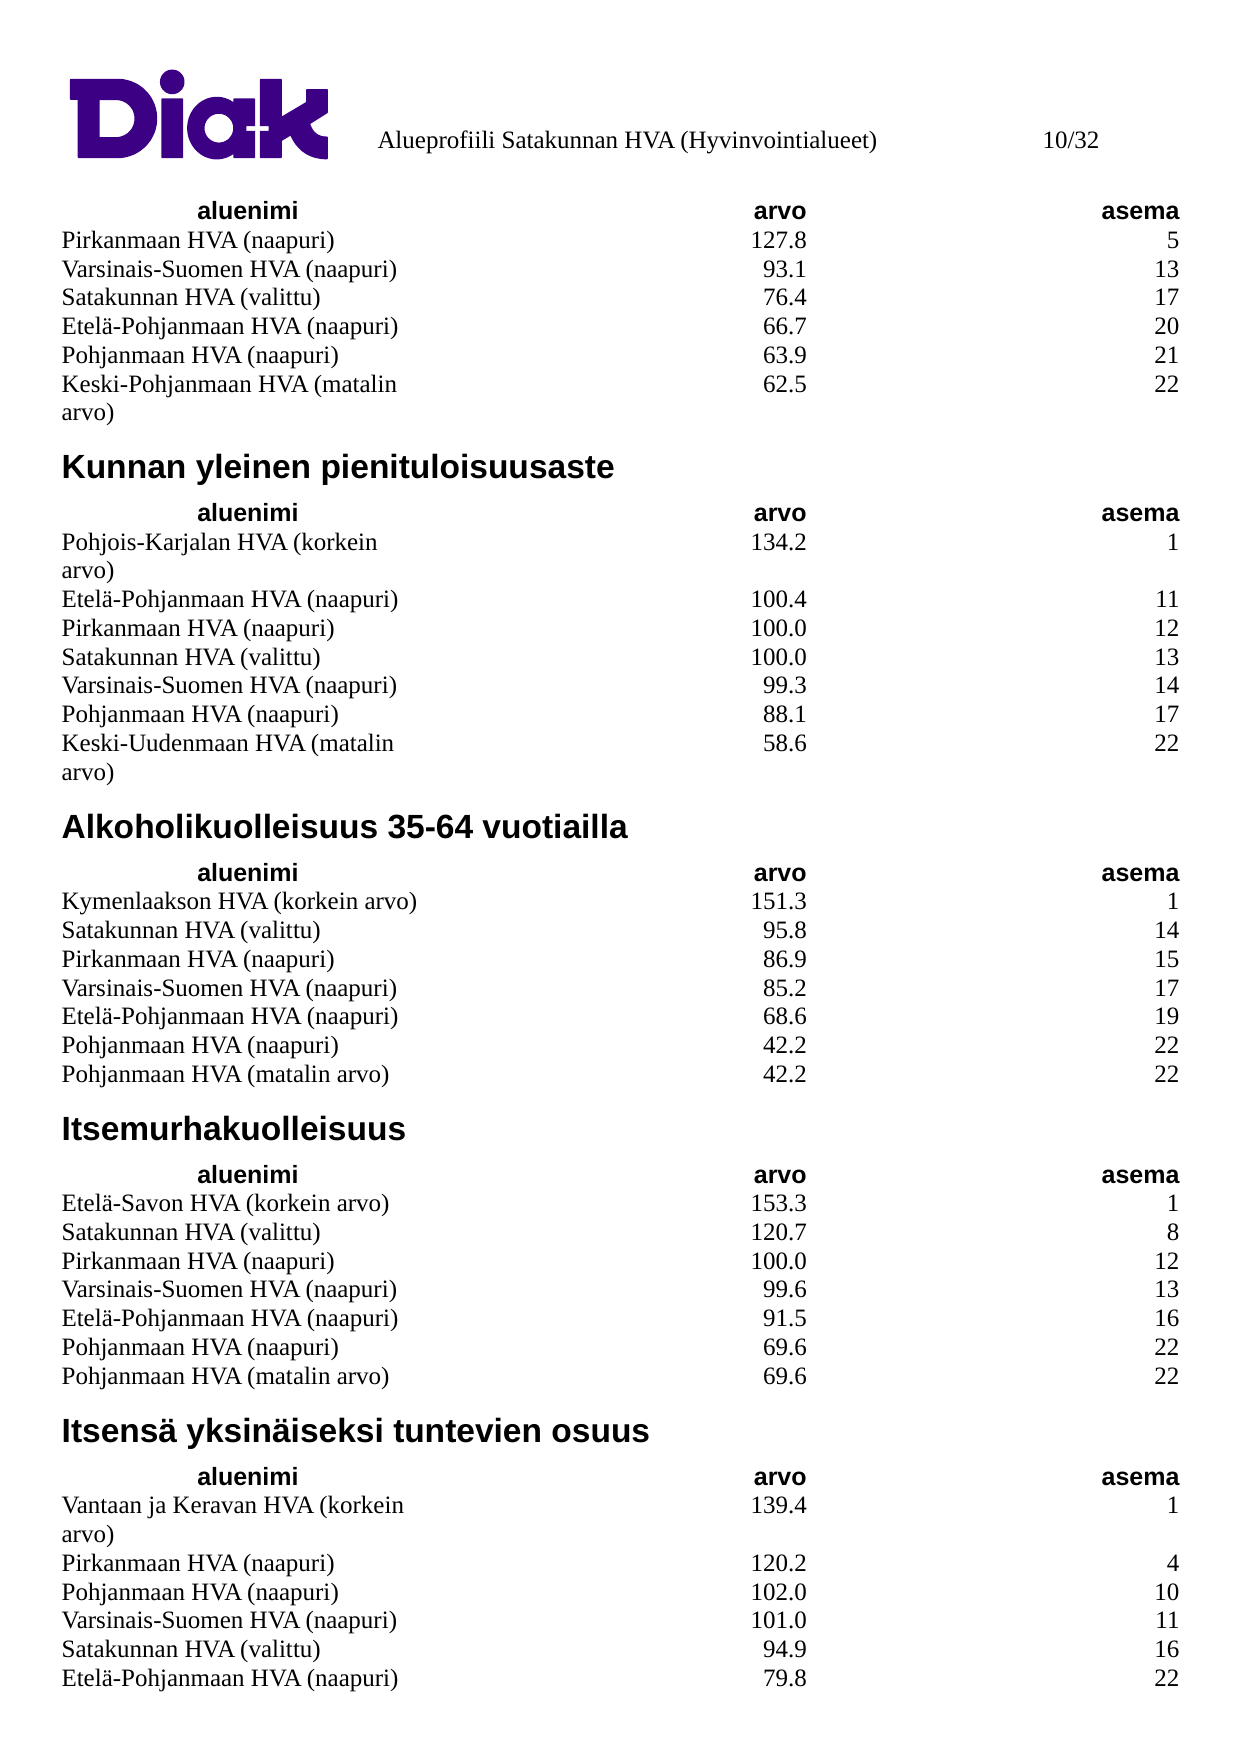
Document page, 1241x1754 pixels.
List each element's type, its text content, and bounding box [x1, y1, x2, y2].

table_cell Etelä-Pohjanmaan HVA (naapuri) [61, 311, 434, 340]
table_cell 139.4 [434, 1490, 806, 1548]
table_cell 69.6 [434, 1332, 806, 1361]
table_header arvo [434, 498, 806, 527]
table_cell 95.8 [434, 915, 806, 944]
table_cell 17 [806, 973, 1179, 1001]
table_header asema [806, 498, 1179, 527]
table_cell 85.2 [434, 973, 806, 1001]
table_cell 120.2 [434, 1548, 806, 1577]
table_cell 100.4 [434, 584, 806, 613]
table_cell Pohjanmaan HVA (naapuri) [61, 1332, 434, 1361]
table_cell 17 [806, 699, 1179, 728]
table_cell 153.3 [434, 1188, 806, 1217]
table_cell Varsinais-Suomen HVA (naapuri) [61, 1605, 434, 1634]
table_cell Pirkanmaan HVA (naapuri) [61, 225, 434, 254]
table_cell 13 [806, 254, 1179, 282]
table_cell Etelä-Pohjanmaan HVA (naapuri) [61, 584, 434, 613]
table_cell 15 [806, 944, 1179, 973]
table_cell 76.4 [434, 283, 806, 311]
table_cell Pirkanmaan HVA (naapuri) [61, 944, 434, 973]
table_cell Pohjanmaan HVA (matalin arvo) [61, 1361, 434, 1389]
table_cell Keski-Uudenmaan HVA (matalin arvo) [61, 728, 434, 786]
table_cell Satakunnan HVA (valittu) [61, 915, 434, 944]
table_header aluenimi [61, 858, 434, 886]
table_cell Pohjois-Karjalan HVA (korkein arvo) [61, 527, 434, 584]
table_cell 101.0 [434, 1605, 806, 1634]
table_cell 13 [806, 642, 1179, 671]
subtitle Itsemurhakuolleisuus [61, 1108, 1179, 1147]
table_cell Etelä-Pohjanmaan HVA (naapuri) [61, 1001, 434, 1030]
table_cell 100.0 [434, 613, 806, 642]
table_header aluenimi [61, 196, 434, 225]
table_header arvo [434, 1462, 806, 1490]
table_cell 1 [806, 886, 1179, 915]
table_cell 58.6 [434, 728, 806, 786]
table_cell 16 [806, 1634, 1179, 1663]
table_cell 21 [806, 340, 1179, 369]
table_cell 22 [806, 1059, 1179, 1088]
table_header asema [806, 858, 1179, 886]
table_header aluenimi [61, 498, 434, 527]
table_cell 14 [806, 671, 1179, 699]
table_cell 151.3 [434, 886, 806, 915]
table_cell 93.1 [434, 254, 806, 282]
table_cell Pirkanmaan HVA (naapuri) [61, 1548, 434, 1577]
table_cell Satakunnan HVA (valittu) [61, 1634, 434, 1663]
table_cell 20 [806, 311, 1179, 340]
table_cell Pirkanmaan HVA (naapuri) [61, 1246, 434, 1274]
table_cell 19 [806, 1001, 1179, 1030]
table_cell 99.3 [434, 671, 806, 699]
table_cell 134.2 [434, 527, 806, 584]
table_header asema [806, 1462, 1179, 1490]
subtitle Itsensä yksinäiseksi tuntevien osuus [61, 1410, 1179, 1449]
table_cell Keski-Pohjanmaan HVA (matalin arvo) [61, 369, 434, 426]
table_cell Varsinais-Suomen HVA (naapuri) [61, 1275, 434, 1303]
table_cell 42.2 [434, 1059, 806, 1088]
table_cell 16 [806, 1303, 1179, 1332]
table_cell Pirkanmaan HVA (naapuri) [61, 613, 434, 642]
table_header aluenimi [61, 1462, 434, 1490]
table_header asema [806, 1160, 1179, 1188]
table_cell 11 [806, 1605, 1179, 1634]
table_cell 102.0 [434, 1577, 806, 1605]
table_cell 22 [806, 1361, 1179, 1389]
table_cell 91.5 [434, 1303, 806, 1332]
table_cell 99.6 [434, 1275, 806, 1303]
table_cell 17 [806, 283, 1179, 311]
table_cell Vantaan ja Keravan HVA (korkein arvo) [61, 1490, 434, 1548]
table_cell 86.9 [434, 944, 806, 973]
table_cell 127.8 [434, 225, 806, 254]
table_cell 4 [806, 1548, 1179, 1577]
table_header arvo [434, 1160, 806, 1188]
subtitle Kunnan yleinen pienituloisuusaste [61, 447, 1179, 486]
table_cell 22 [806, 1332, 1179, 1361]
table_cell Varsinais-Suomen HVA (naapuri) [61, 671, 434, 699]
table_cell 10 [806, 1577, 1179, 1605]
table_cell 22 [806, 1030, 1179, 1059]
table_cell Pohjanmaan HVA (naapuri) [61, 1577, 434, 1605]
table_cell Varsinais-Suomen HVA (naapuri) [61, 254, 434, 282]
table_header asema [806, 196, 1179, 225]
table_cell 42.2 [434, 1030, 806, 1059]
table_cell 22 [806, 728, 1179, 786]
table_cell 8 [806, 1217, 1179, 1246]
table_cell Etelä-Pohjanmaan HVA (naapuri) [61, 1663, 434, 1692]
table_cell 62.5 [434, 369, 806, 426]
table_header aluenimi [61, 1160, 434, 1188]
table_cell 100.0 [434, 1246, 806, 1274]
table_cell 66.7 [434, 311, 806, 340]
table_cell 5 [806, 225, 1179, 254]
table_cell Pohjanmaan HVA (matalin arvo) [61, 1059, 434, 1088]
table_cell 120.7 [434, 1217, 806, 1246]
table_cell Pohjanmaan HVA (naapuri) [61, 1030, 434, 1059]
table_cell 1 [806, 527, 1179, 584]
table_cell Satakunnan HVA (valittu) [61, 642, 434, 671]
table_cell 88.1 [434, 699, 806, 728]
table_cell Etelä-Savon HVA (korkein arvo) [61, 1188, 434, 1217]
table_cell 79.8 [434, 1663, 806, 1692]
table_cell Pohjanmaan HVA (naapuri) [61, 340, 434, 369]
table_cell 69.6 [434, 1361, 806, 1389]
table_cell 94.9 [434, 1634, 806, 1663]
table_cell Kymenlaakson HVA (korkein arvo) [61, 886, 434, 915]
table_cell Satakunnan HVA (valittu) [61, 1217, 434, 1246]
table_cell 22 [806, 369, 1179, 426]
table_cell 13 [806, 1275, 1179, 1303]
table_header arvo [434, 196, 806, 225]
subtitle Alkoholikuolleisuus 35-64 vuotiailla [61, 806, 1179, 845]
table_cell 22 [806, 1663, 1179, 1692]
table_cell Pohjanmaan HVA (naapuri) [61, 699, 434, 728]
table_cell Satakunnan HVA (valittu) [61, 283, 434, 311]
table_cell 14 [806, 915, 1179, 944]
table_cell 68.6 [434, 1001, 806, 1030]
table_cell 100.0 [434, 642, 806, 671]
table_cell 1 [806, 1188, 1179, 1217]
table_header arvo [434, 858, 806, 886]
table_cell 1 [806, 1490, 1179, 1548]
table_cell 11 [806, 584, 1179, 613]
table_cell Varsinais-Suomen HVA (naapuri) [61, 973, 434, 1001]
table_cell Etelä-Pohjanmaan HVA (naapuri) [61, 1303, 434, 1332]
table_cell 63.9 [434, 340, 806, 369]
table_cell 12 [806, 613, 1179, 642]
table_cell 12 [806, 1246, 1179, 1274]
